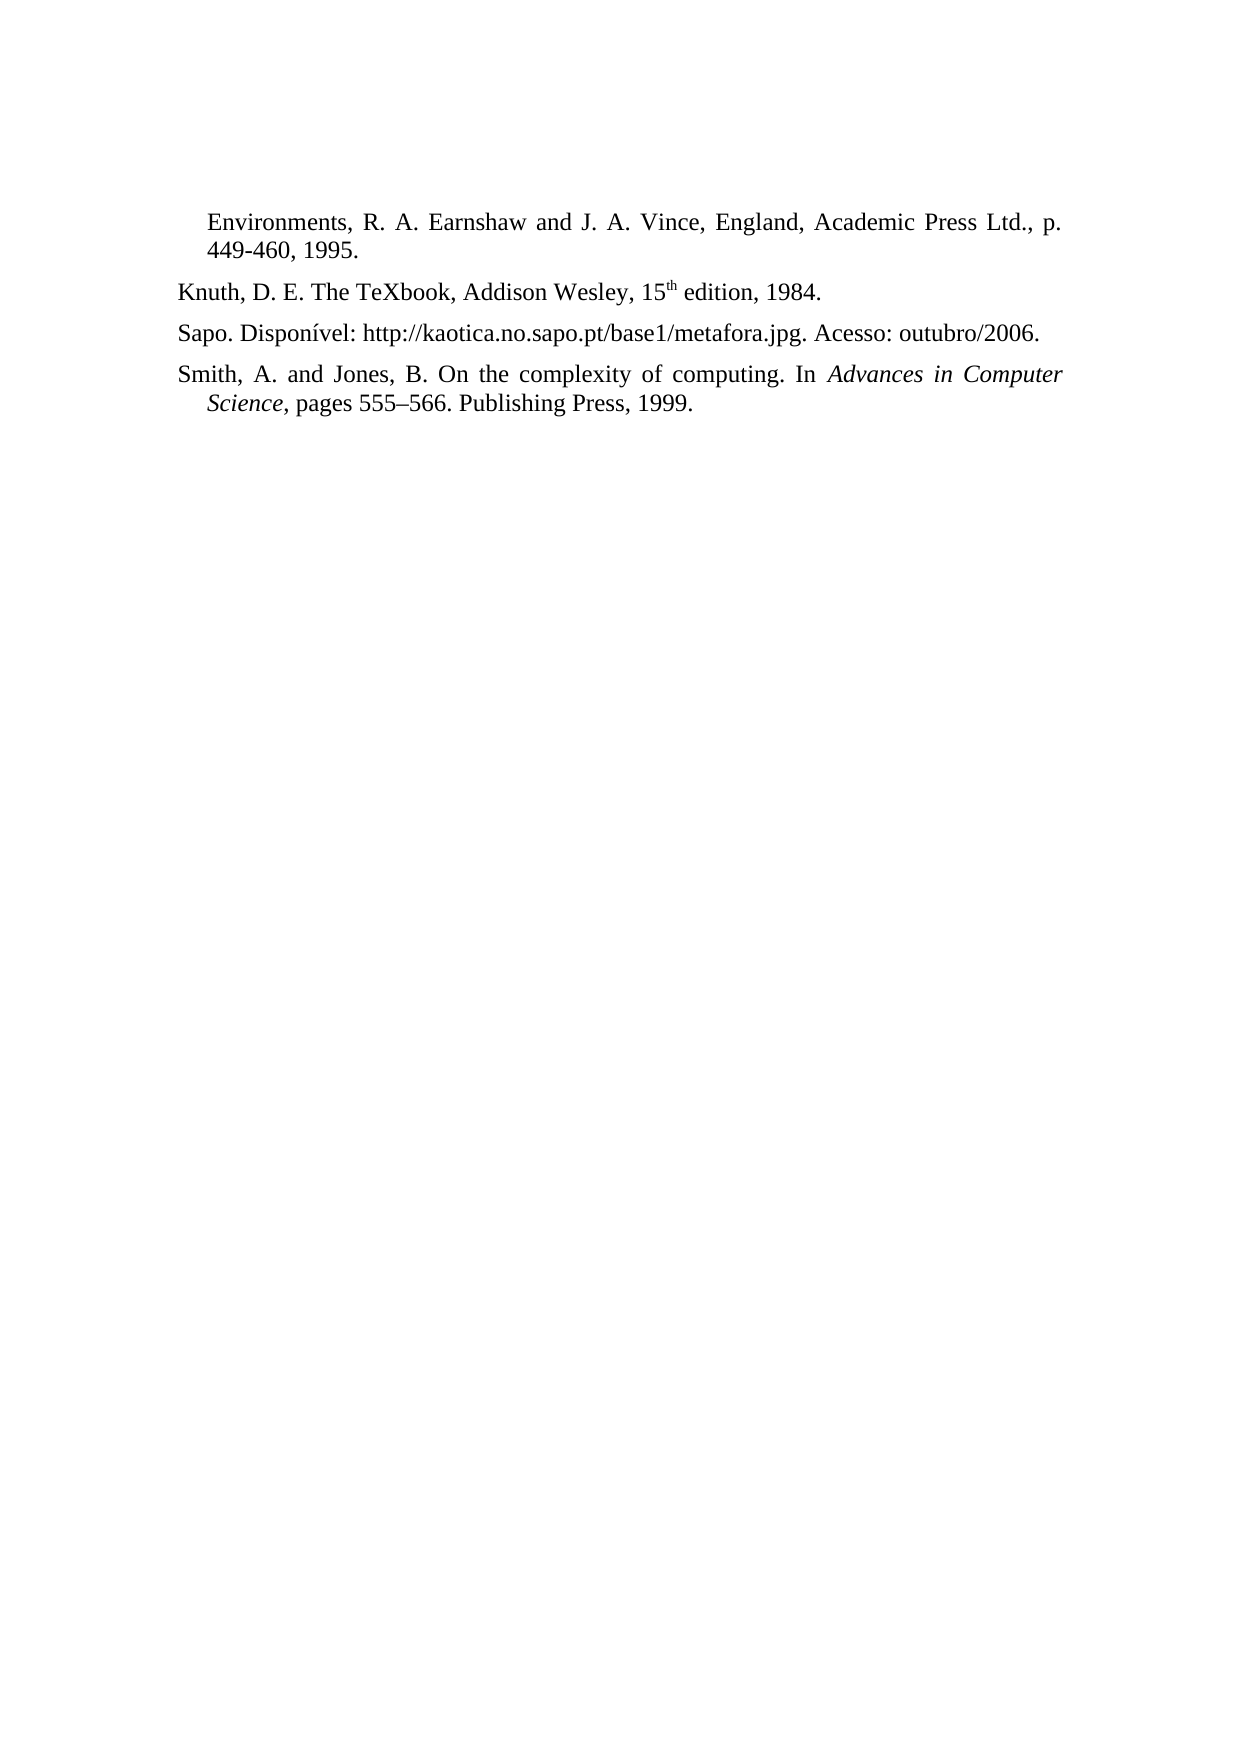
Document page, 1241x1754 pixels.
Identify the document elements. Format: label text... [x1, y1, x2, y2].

text Smith, A. and Jones, B. On the complexity of computing. In Advances in Computer Science, pages 555–566. Publishing Press, 1999. [177, 359, 1063, 417]
text Sapo. Disponível: http://kaotica.no.sapo.pt/base1/metafora.jpg. Acesso: outubro/2006. [177, 318, 1063, 347]
text Environments, R. A. Earnshaw and J. A. Vince, England, Academic Press Ltd., p. 449-460, 1995. [177, 207, 1063, 264]
text Knuth, D. E. The TeXbook, Addison Wesley, 15th edition, 1984. [177, 277, 1063, 306]
